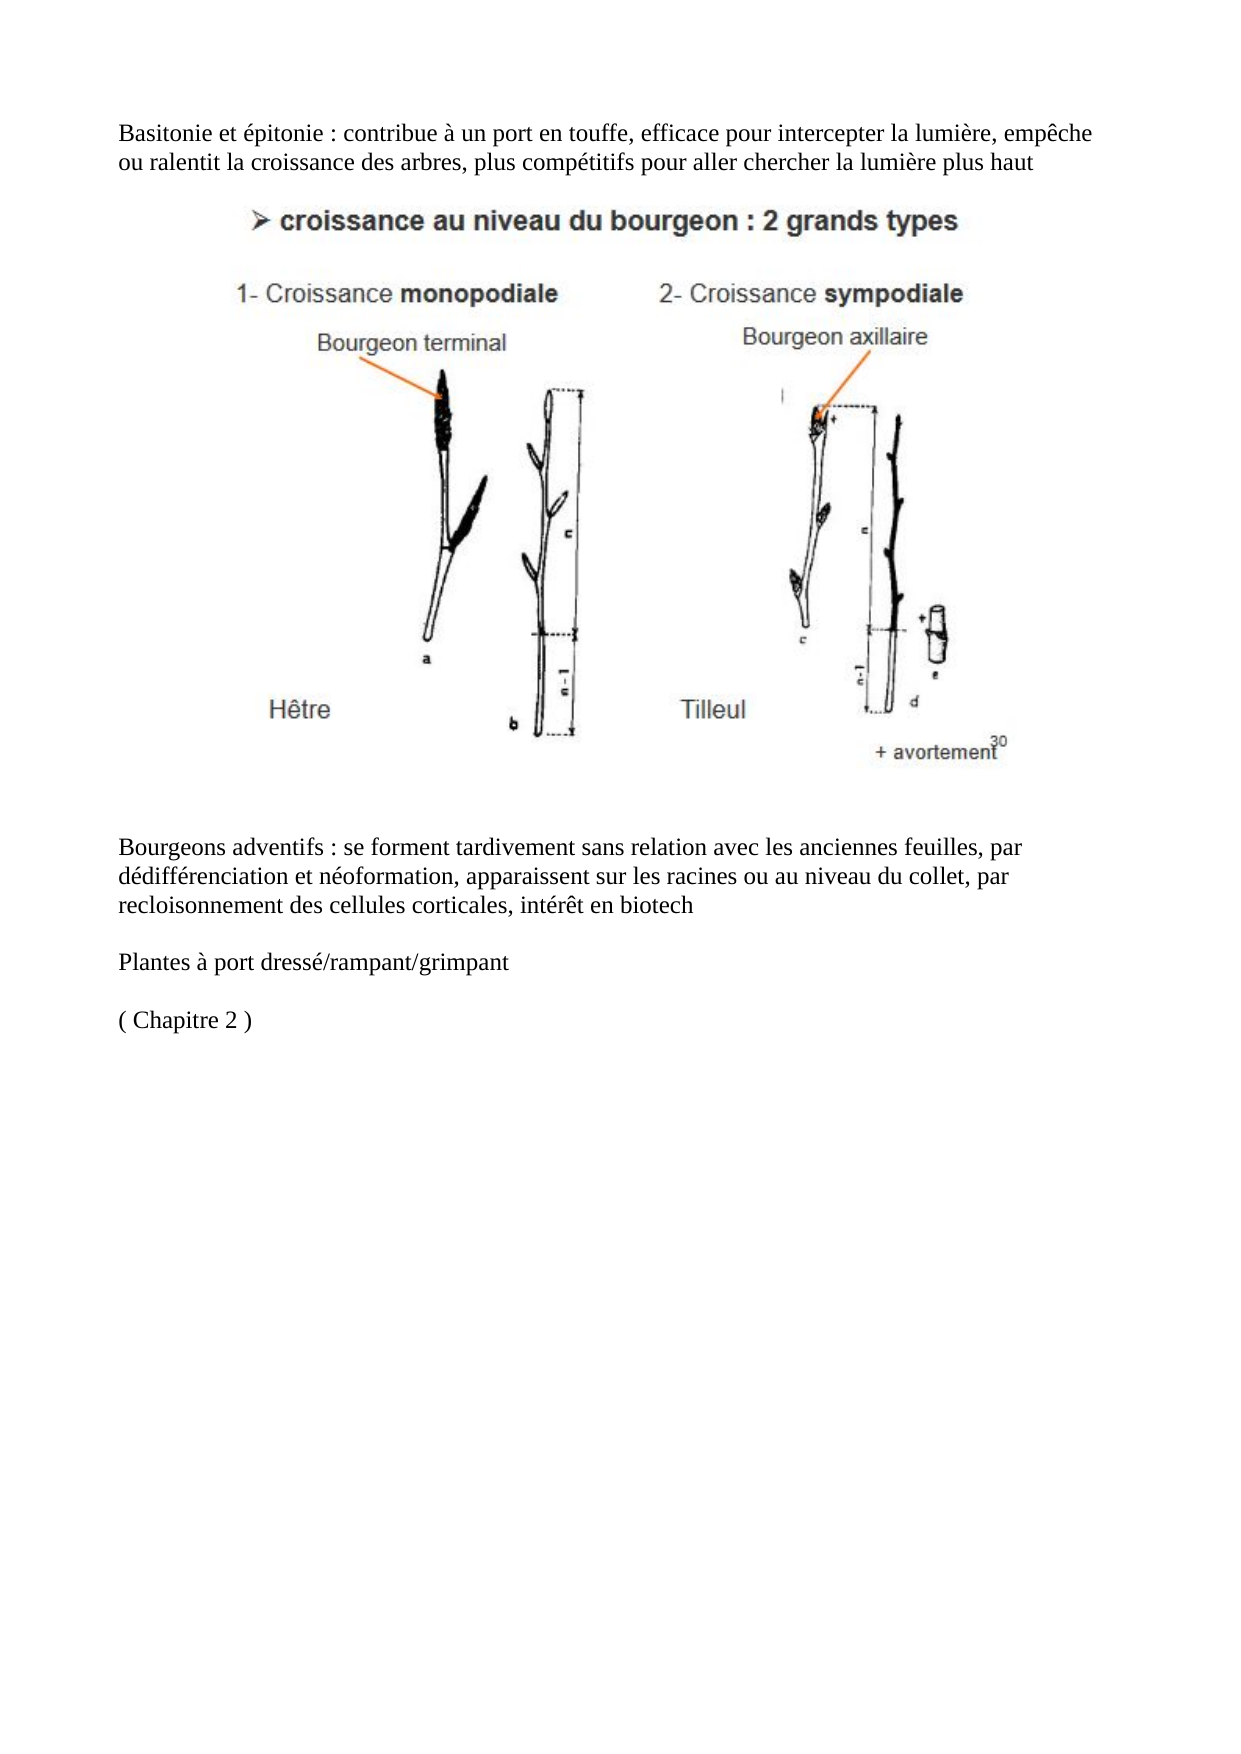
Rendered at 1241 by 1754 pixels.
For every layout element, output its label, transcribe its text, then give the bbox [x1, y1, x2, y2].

text ( Chapitre 2 ) [118, 1005, 1122, 1033]
text Plantes à port dressé/rampant/grimpant [118, 947, 1122, 976]
picture [222, 204, 1018, 775]
text Bourgeons adventifs : se forment tardivement sans relation avec les anciennes feuilles, par dédifférenciation et néoformation, apparaissent sur les racines ou au niveau du collet, par recloisonnement des cellules corticales, intérêt en biotech [118, 832, 1122, 918]
text Basitonie et épitonie : contribue à un port en touffe, efficace pour intercepter la lumière, empêche ou ralentit la croissance des arbres, plus compétitifs pour aller chercher la lumière plus haut [118, 118, 1122, 176]
